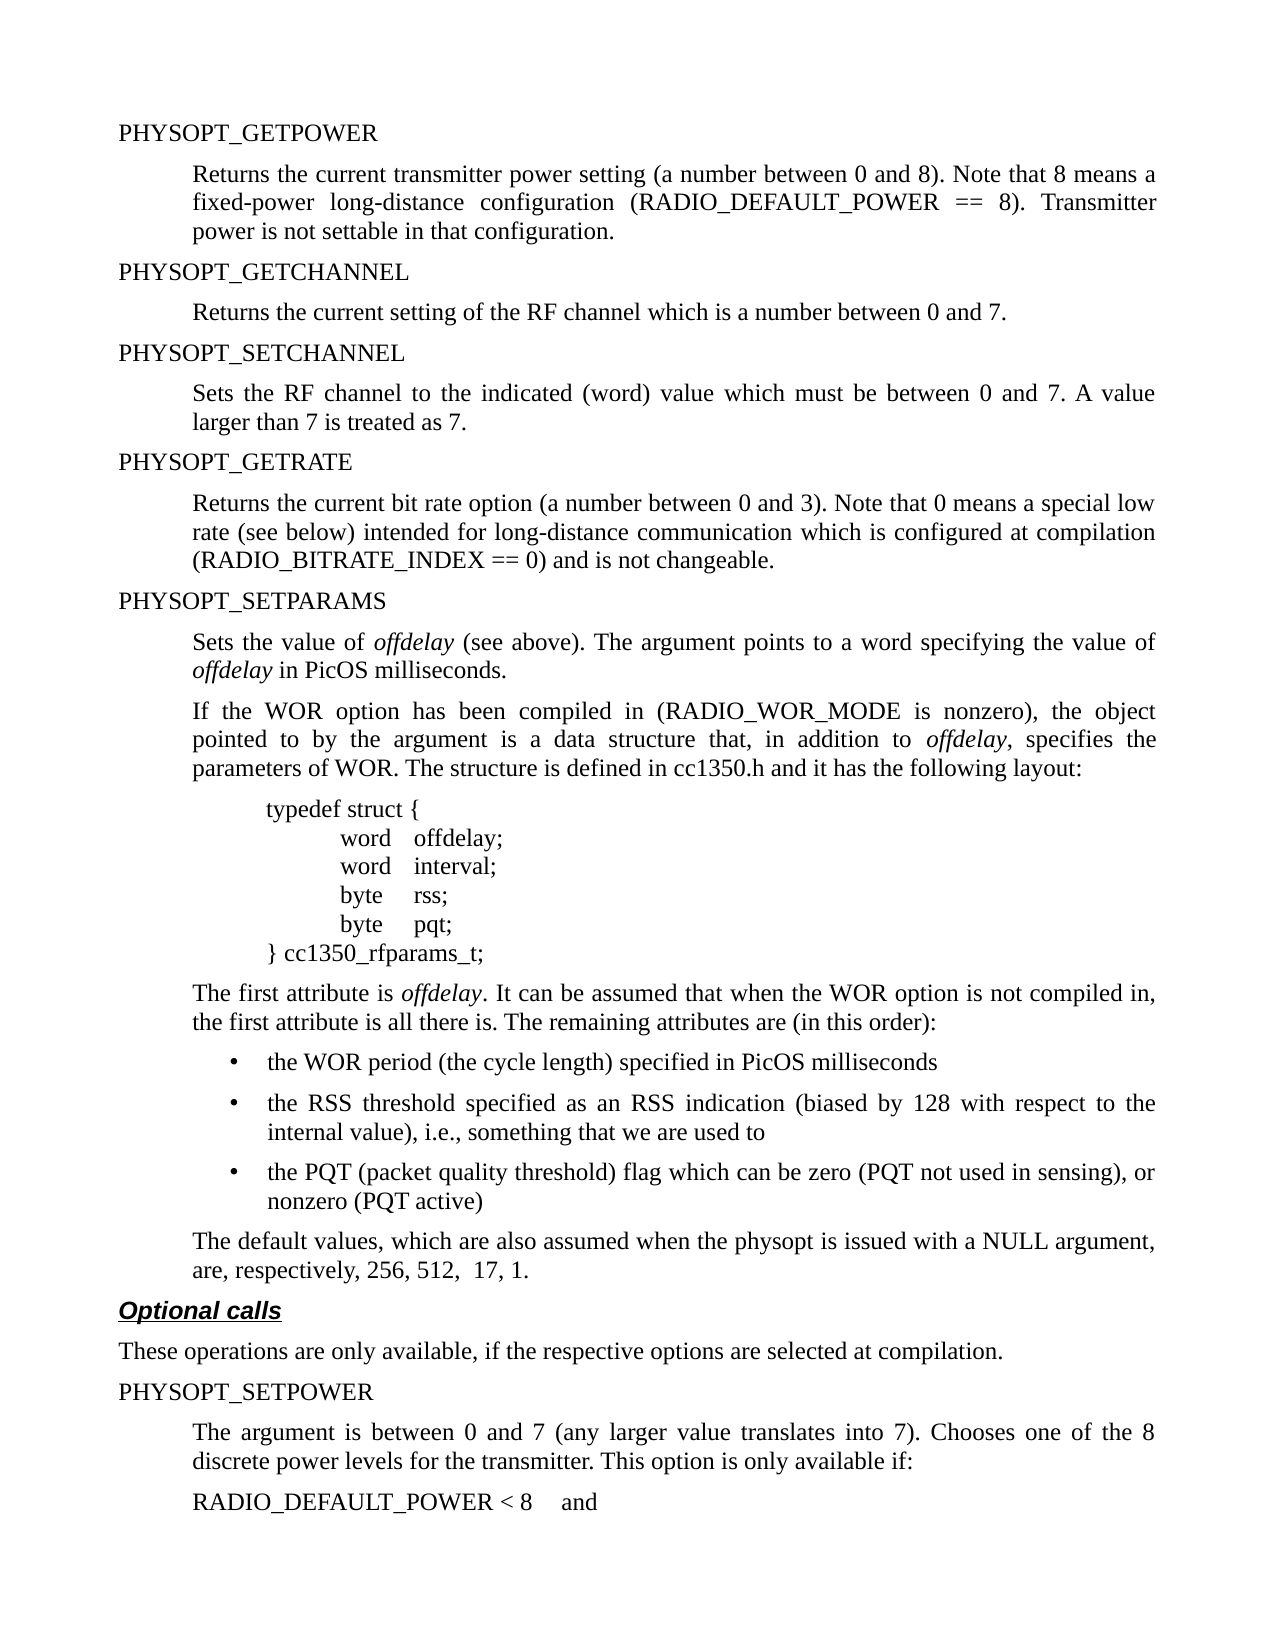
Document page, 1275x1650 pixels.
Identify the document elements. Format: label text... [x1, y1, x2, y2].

text word offdelay; [266, 823, 1157, 851]
text PHYSOPT_GETRATE [118, 447, 1157, 476]
list the PQT (packet quality threshold) flag which can be zero (PQT not used in sensing), or nonzero (PQT active) [229, 1157, 1157, 1215]
text If the WOR option has been compiled in (RADIO_WOR_MODE is nonzero), the object pointed to by the argument is a data structure that, in addition to offdelay, specifies the parameters of WOR. The structure is defined in cc1350.h and it has the following layout: [192, 696, 1157, 782]
text The default values, which are also assumed when the physopt is issued with a NULL argument, are, respectively, 256, 512, 17, 1. [192, 1226, 1157, 1284]
text } cc1350_rfparams_t; [266, 938, 1157, 966]
text These operations are only available, if the respective options are selected at compilation. [118, 1336, 1157, 1365]
text PHYSOPT_SETCHANNEL [118, 338, 1157, 366]
text The first attribute is offdelay. It can be assumed that when the WOR option is not compiled in, the first attribute is all there is. The remaining attributes are (in this order): [192, 978, 1157, 1036]
text byte pqt; [266, 909, 1157, 938]
text Returns the current setting of the RF channel which is a number between 0 and 7. [192, 297, 1157, 326]
text Returns the current bit rate option (a number between 0 and 3). Note that 0 means a special low rate (see below) intended for long-distance communication which is configured at compilation (RADIO_BITRATE_INDEX == 0) and is not changeable. [192, 488, 1157, 574]
text RADIO_DEFAULT_POWER < 8 and [192, 1487, 1157, 1515]
text Sets the value of offdelay (see above). The argument points to a word specifying the value of offdelay in PicOS milliseconds. [192, 627, 1157, 684]
text PHYSOPT_GETCHANNEL [118, 257, 1157, 285]
text PHYSOPT_SETPOWER [118, 1377, 1157, 1406]
text word interval; [266, 851, 1157, 880]
text PHYSOPT_GETPOWER [118, 118, 1157, 147]
list the RSS threshold specified as an RSS indication (biased by 128 with respect to the internal value), i.e., something that we are used to [229, 1088, 1157, 1145]
text Sets the RF channel to the indicated (word) value which must be between 0 and 7. A value larger than 7 is treated as 7. [192, 378, 1157, 436]
text PHYSOPT_SETPARAMS [118, 586, 1157, 615]
subtitle Optional calls [118, 1296, 1157, 1324]
text Returns the current transmitter power setting (a number between 0 and 8). Note that 8 means a fixed-power long-distance configuration (RADIO_DEFAULT_POWER == 8). Transmitter power is not settable in that configuration. [192, 159, 1157, 245]
text typedef struct { [266, 794, 1157, 823]
list the WOR period (the cycle length) specified in PicOS milliseconds [229, 1047, 1157, 1076]
text The argument is between 0 and 7 (any larger value translates into 7). Chooses one of the 8 discrete power levels for the transmitter. This option is only available if: [192, 1417, 1157, 1475]
text byte rss; [266, 880, 1157, 909]
